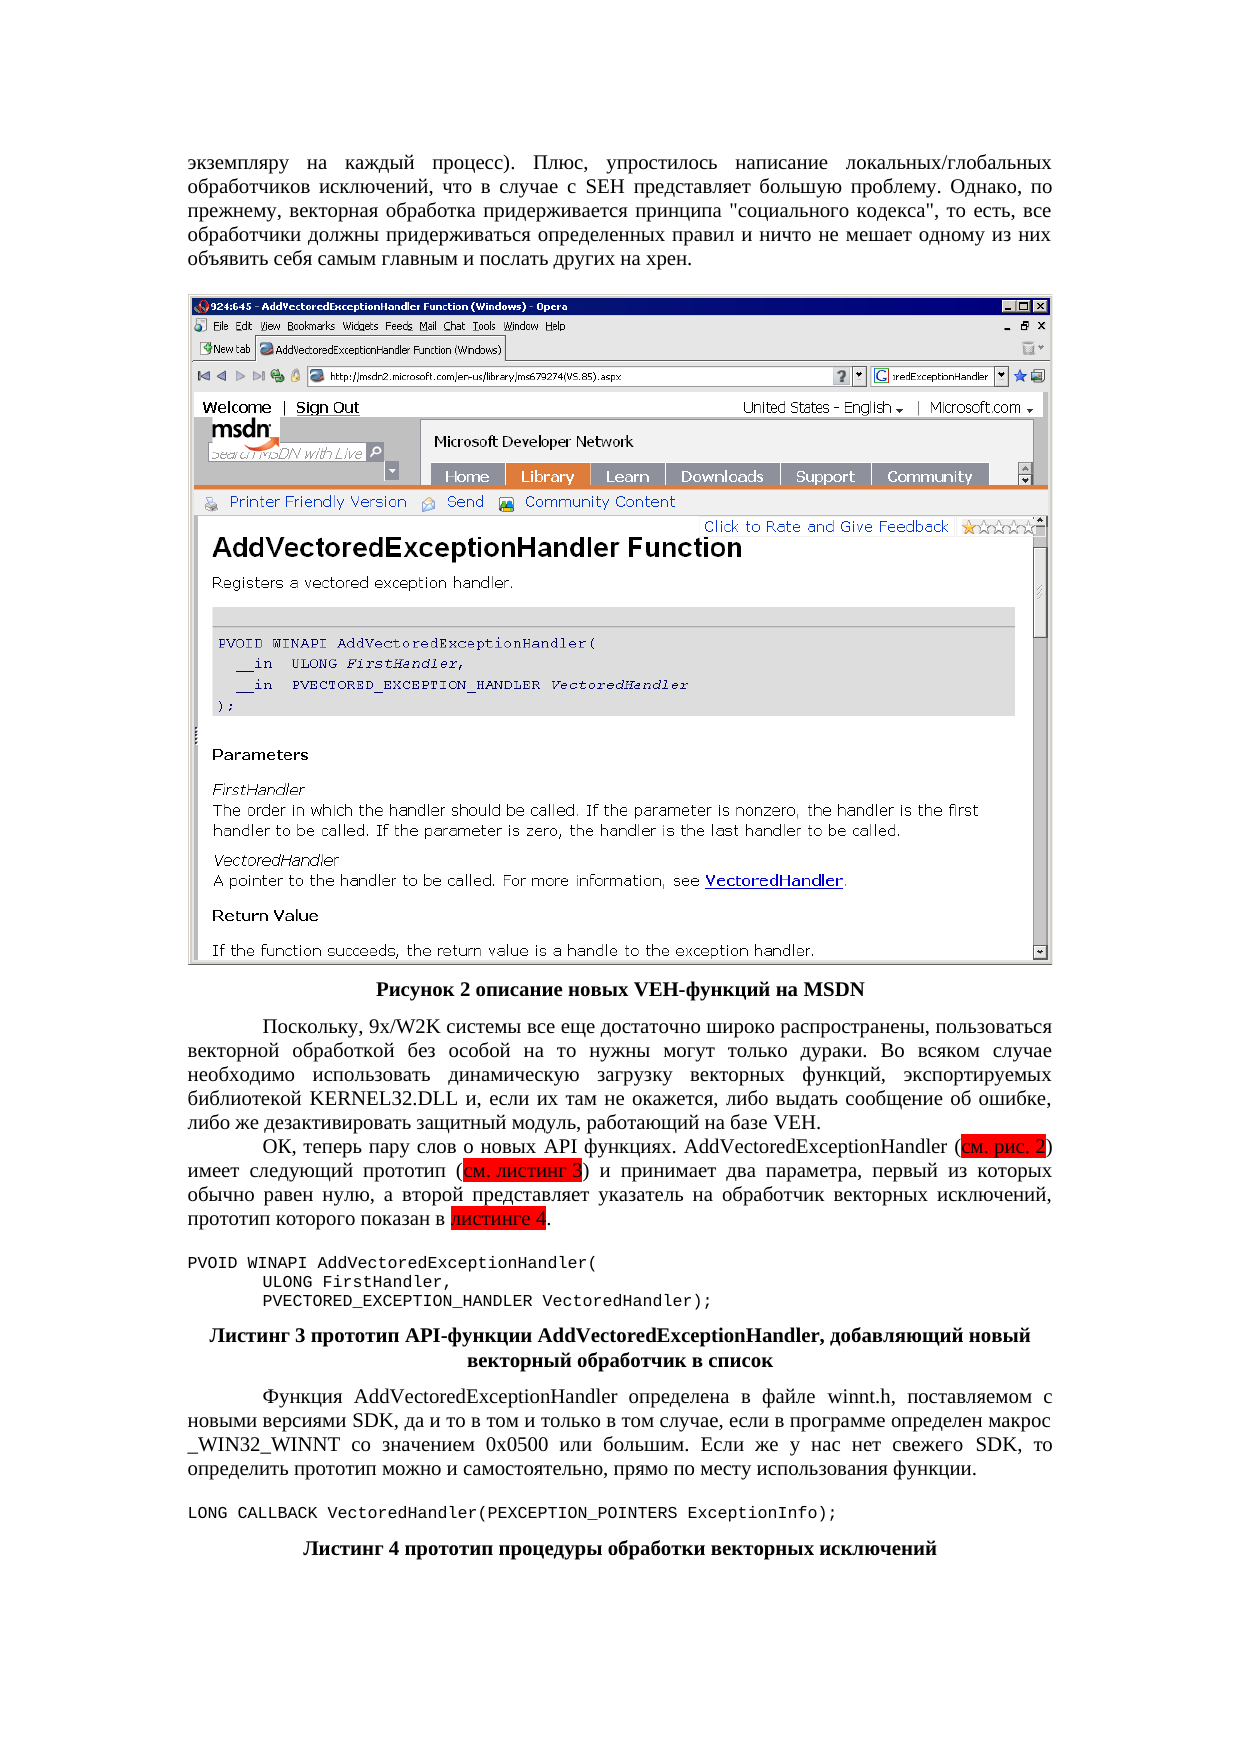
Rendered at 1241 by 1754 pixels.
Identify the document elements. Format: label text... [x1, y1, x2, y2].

text Поскольку, 9x/W2K системы все еще достаточно широко распространены, пользоваться векторной обработкой без особой на то нужны могут только дураки. Во всяком случае необходимо использовать динамическую загрузку векторных функций, экспортируемых библиотекой KERNEL32.DLL и, если их там не окажется, либо выдать сообщение об ошибке, либо же дезактивировать защитный модуль, работающий на базе VEH. [187, 1014, 1053, 1134]
text экземпляру на каждый процесс). Плюс, упростилось написание локальных/глобальных обработчиков исключений, что в случае с SEH представляет большую проблему. Однако, по прежнему, векторная обработка придерживается принципа "социального кодекса", то есть, все обработчики должны придерживаться определенных правил и ничто не мешает одному из них объявить себя самым главным и послать других на хрен. [187, 150, 1053, 270]
text ОК, теперь пару слов о новых API функциях. AddVectoredExceptionHandler (см. рис. 2) имеет следующий прототип (см. листинг 3) и принимает два параметра, первый из которых обычно равен нулю, а второй представляет указатель на обработчик векторных исключений, прототип которого показан в листинге 4. [187, 1134, 1053, 1230]
text Функция AddVectoredExceptionHandler определена в файле winnt.h, поставляемом с новыми версиями SDK, да и то в том и только в том случае, если в программе определен макрос _WIN32_WINNT со значением 0x0500 или большим. Если же у нас нет свежего SDK, то определить прототип можно и самостоятельно, прямо по месту использования функции. [187, 1384, 1053, 1480]
text LONG CALLBACK VectoredHandler(PEXCEPTION_POINTERS ExceptionInfo); [187, 1504, 1053, 1523]
text PVECTORED_EXCEPTION_HANDLER VectoredHandler); [187, 1292, 1053, 1311]
text ULONG FirstHandler, [187, 1273, 1053, 1292]
picture [188, 294, 1053, 965]
text Листинг 3 прототип API-функции AddVectoredExceptionHandler, добавляющий новый векторный обработчик в список [187, 1323, 1053, 1372]
text Листинг 4 прототип процедуры обработки векторных исключений [187, 1536, 1053, 1560]
text Рисунок 2 описание новых VEH-функций на MSDN [187, 977, 1053, 1001]
text PVOID WINAPI AddVectoredExceptionHandler( [187, 1254, 1053, 1273]
